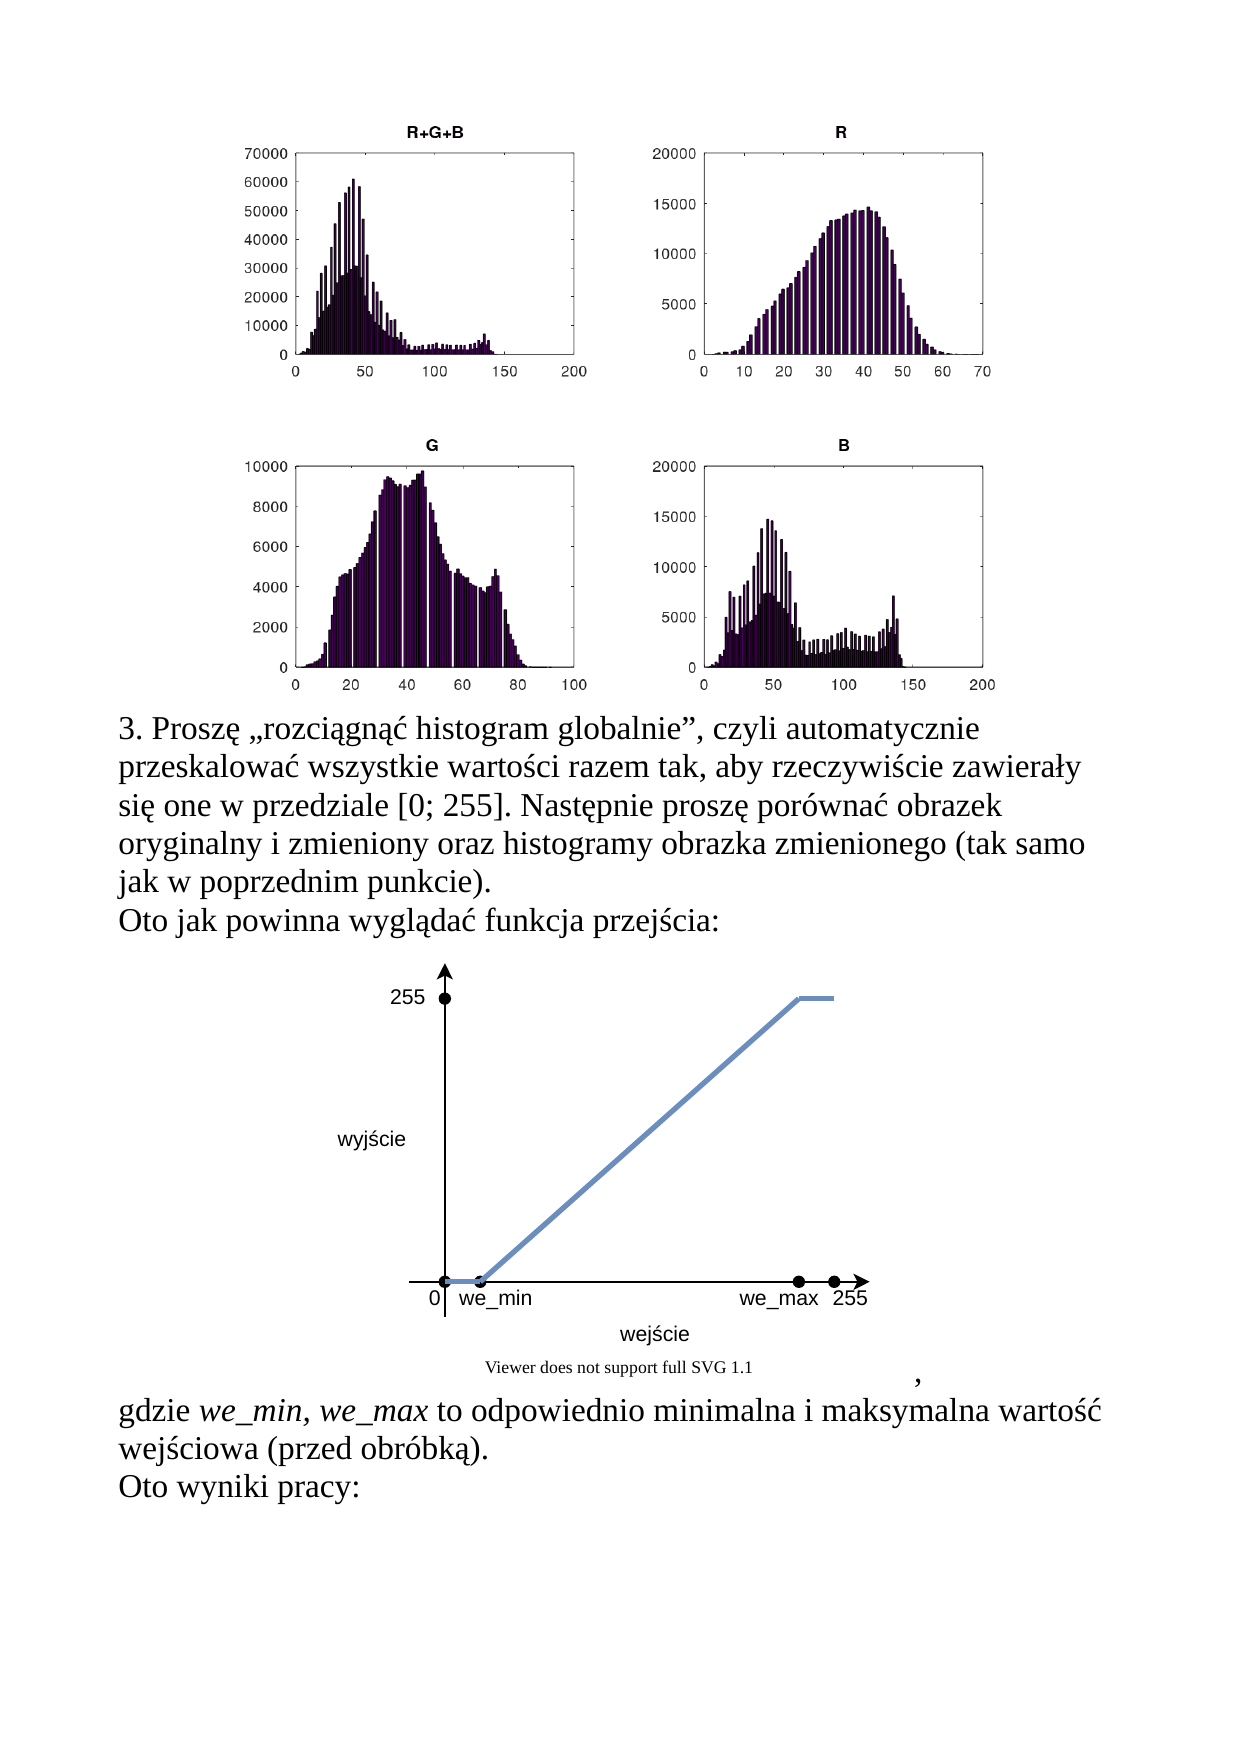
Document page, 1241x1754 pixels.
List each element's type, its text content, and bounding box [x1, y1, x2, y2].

text 3. Proszę „rozciągnąć histogram globalnie”, czyli automatycznie przeskalować wszystkie wartości razem tak, aby rzeczywiście zawierały się one w przedziale [0; 255]. Następnie proszę porównać obrazek oryginalny i zmieniony oraz histogramy obrazka zmienionego (tak samo jak w poprzednim punkcie). [118, 708, 1122, 900]
text gdzie we_min, we_max to odpowiednio minimalna i maksymalna wartość wejściowa (przed obróbką). [118, 1390, 1122, 1467]
text , [118, 938, 1122, 1390]
text Oto jak powinna wyglądać funkcja przejścia: [118, 900, 1122, 938]
text Oto wyniki pracy: [118, 1467, 1122, 1505]
picture [234, 118, 1006, 696]
